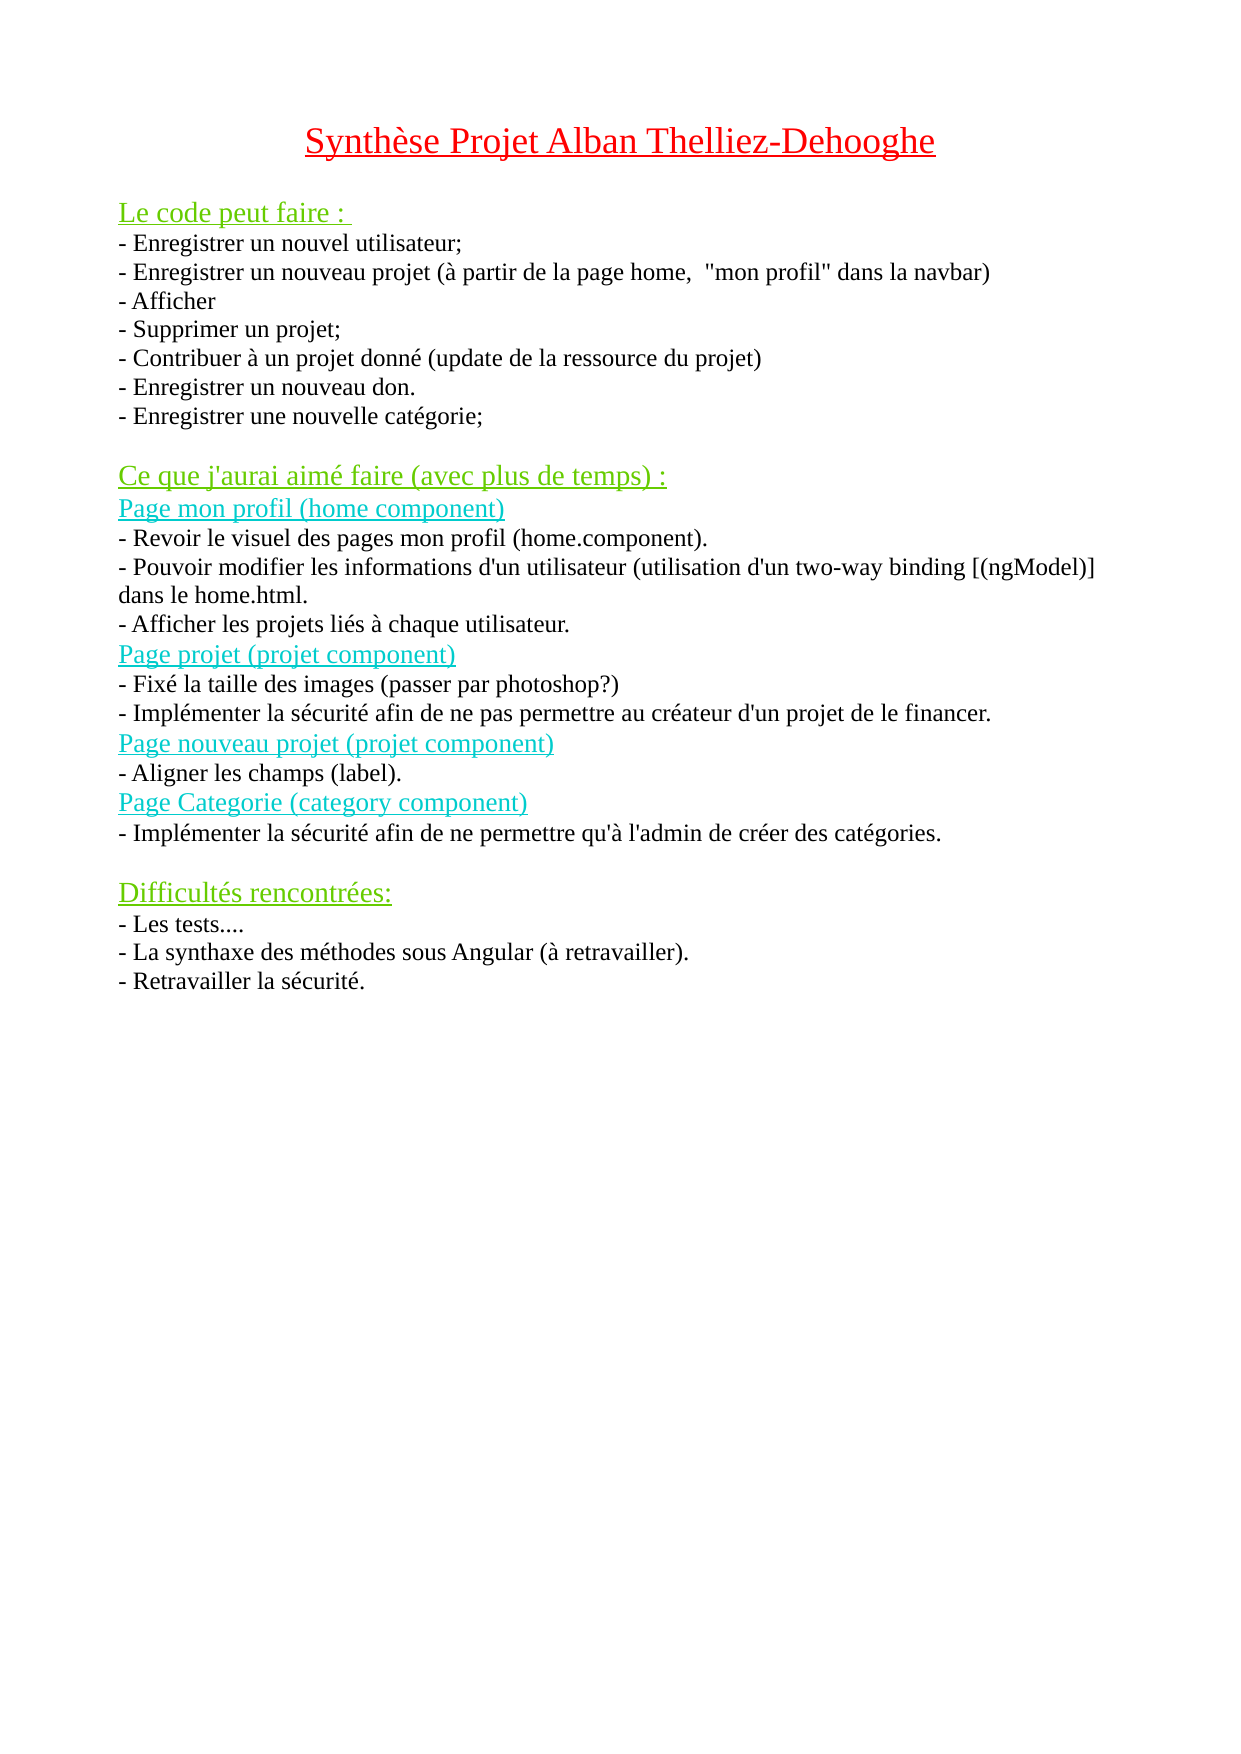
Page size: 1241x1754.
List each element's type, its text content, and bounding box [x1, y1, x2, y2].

text Le code peut faire : [118, 195, 1122, 228]
text - Afficher [118, 286, 1122, 314]
text - Pouvoir modifier les informations d'un utilisateur (utilisation d'un two-way binding [(ngModel)] dans le home.html. [118, 552, 1122, 609]
text - Afficher les projets liés à chaque utilisateur. [118, 609, 1122, 638]
text Page mon profil (home component) [118, 492, 1122, 523]
text - Implémenter la sécurité afin de ne permettre qu'à l'admin de créer des catégories. [118, 818, 1122, 846]
text - Implémenter la sécurité afin de ne pas permettre au créateur d'un projet de le financer. [118, 698, 1122, 727]
text - La synthaxe des méthodes sous Angular (à retravailler). [118, 937, 1122, 966]
text Page nouveau projet (projet component) [118, 727, 1122, 758]
text - Fixé la taille des images (passer par photoshop?) [118, 669, 1122, 698]
text - Les tests.... [118, 909, 1122, 937]
text - Enregistrer un nouveau don. [118, 372, 1122, 401]
text Synthèse Projet Alban Thelliez-Dehooghe [118, 118, 1122, 161]
text - Aligner les champs (label). [118, 758, 1122, 787]
text - Supprimer un projet; [118, 314, 1122, 343]
text - Enregistrer une nouvelle catégorie; [118, 401, 1122, 429]
text - Enregistrer un nouveau projet (à partir de la page home, "mon profil" dans la navbar) [118, 257, 1122, 286]
text Difficultés rencontrées: [118, 875, 1122, 909]
text - Retravailler la sécurité. [118, 966, 1122, 995]
text - Contribuer à un projet donné (update de la ressource du projet) [118, 343, 1122, 372]
text - Enregistrer un nouvel utilisateur; [118, 228, 1122, 257]
text - Revoir le visuel des pages mon profil (home.component). [118, 523, 1122, 552]
text Page Categorie (category component) [118, 787, 1122, 818]
text Page projet (projet component) [118, 638, 1122, 669]
text Ce que j'aurai aimé faire (avec plus de temps) : [118, 458, 1122, 492]
